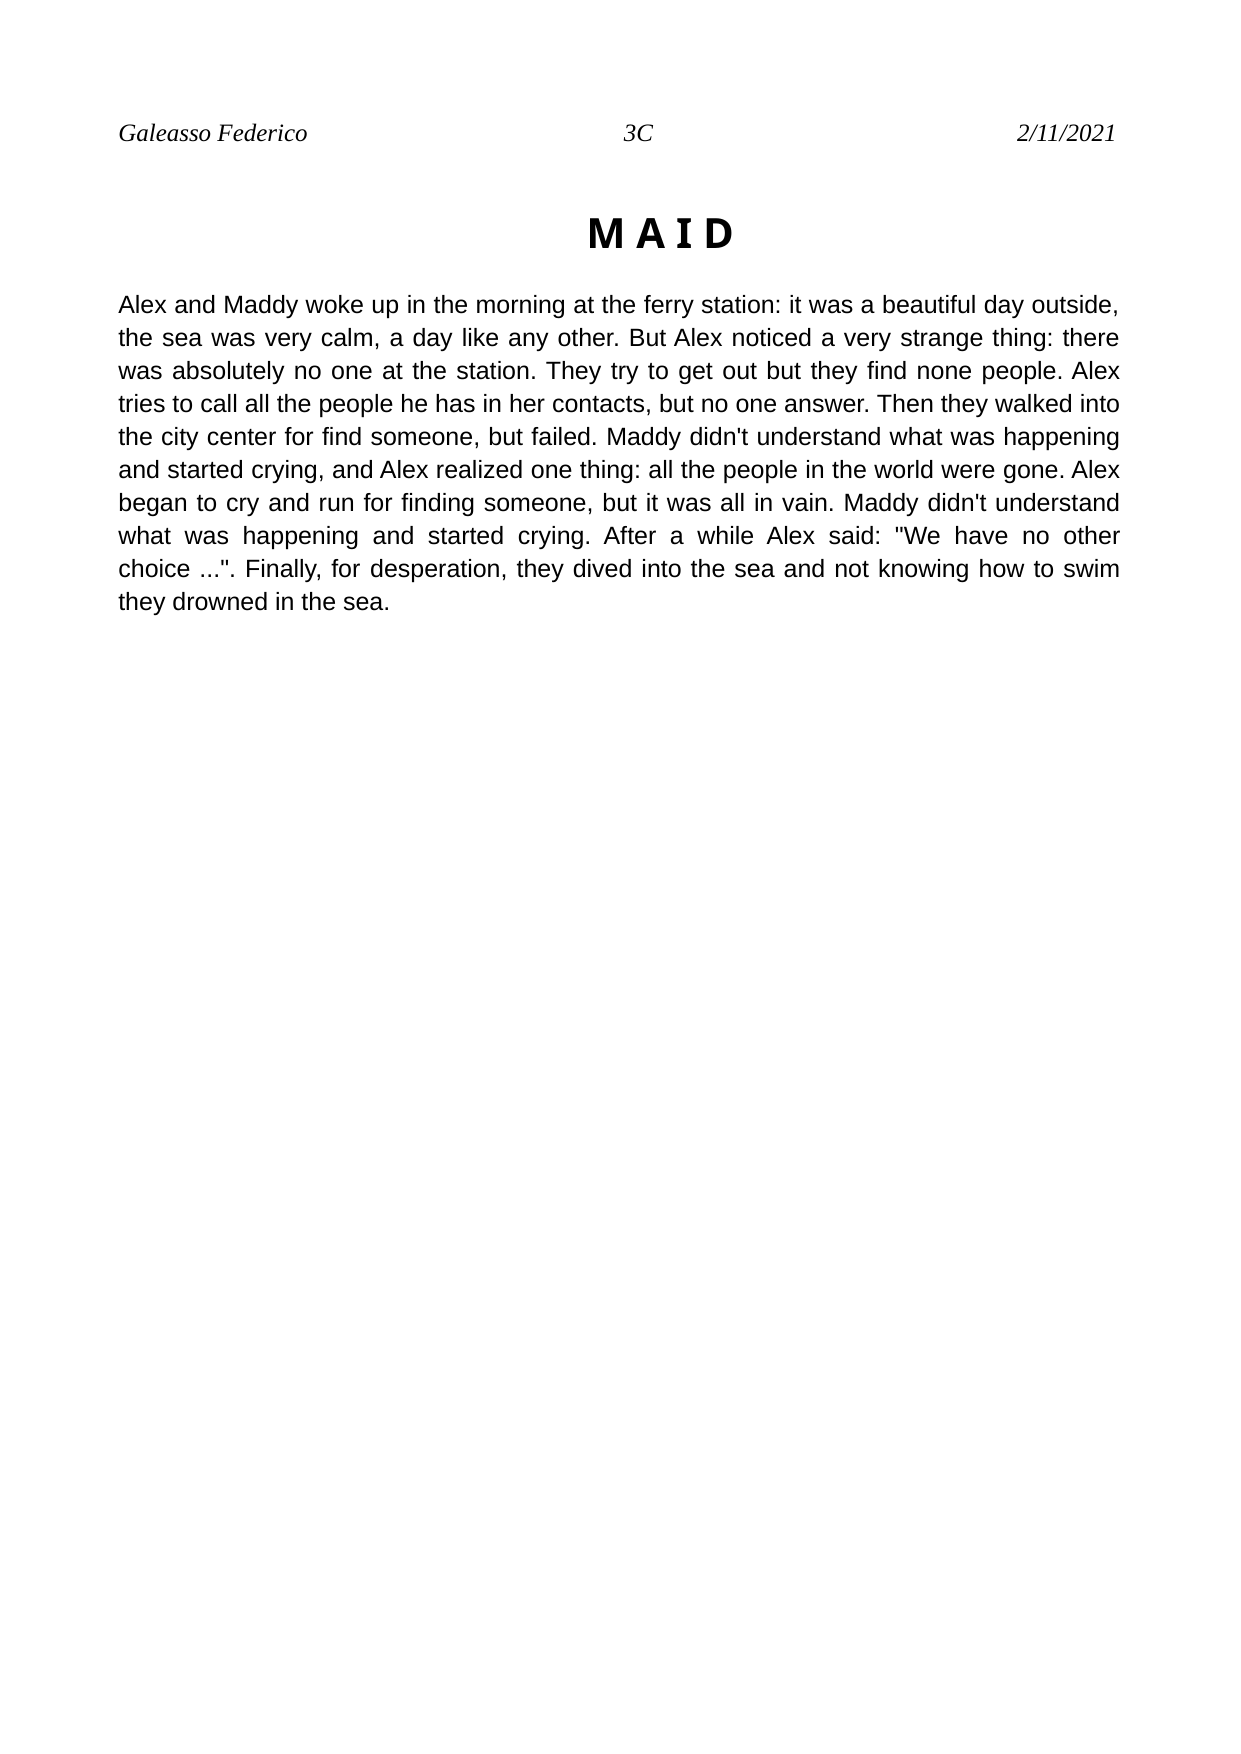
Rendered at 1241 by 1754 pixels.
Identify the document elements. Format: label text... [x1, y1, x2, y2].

text Galeasso Federico 3C 2/11/2021 [118, 118, 1122, 147]
text M A I D [118, 204, 1122, 261]
text Alex and Maddy woke up in the morning at the ferry station: it was a beautiful day outside, the sea was very calm, a day like any other. But Alex noticed a very strange thing: there was absolutely no one at the station. They try to get out but they find none people. Alex tries to call all the people he has in her contacts, but no one answer. Then they walked into the city center for find someone, but failed. Maddy didn't understand what was happening and started crying, and Alex realized one thing: all the people in the world were gone. Alex began to cry and run for finding someone, but it was all in vain. Maddy didn't understand what was happening and started crying. After a while Alex said: "We have no other choice ...". Finally, for desperation, they dived into the sea and not knowing how to swim they drowned in the sea. [118, 290, 1122, 616]
